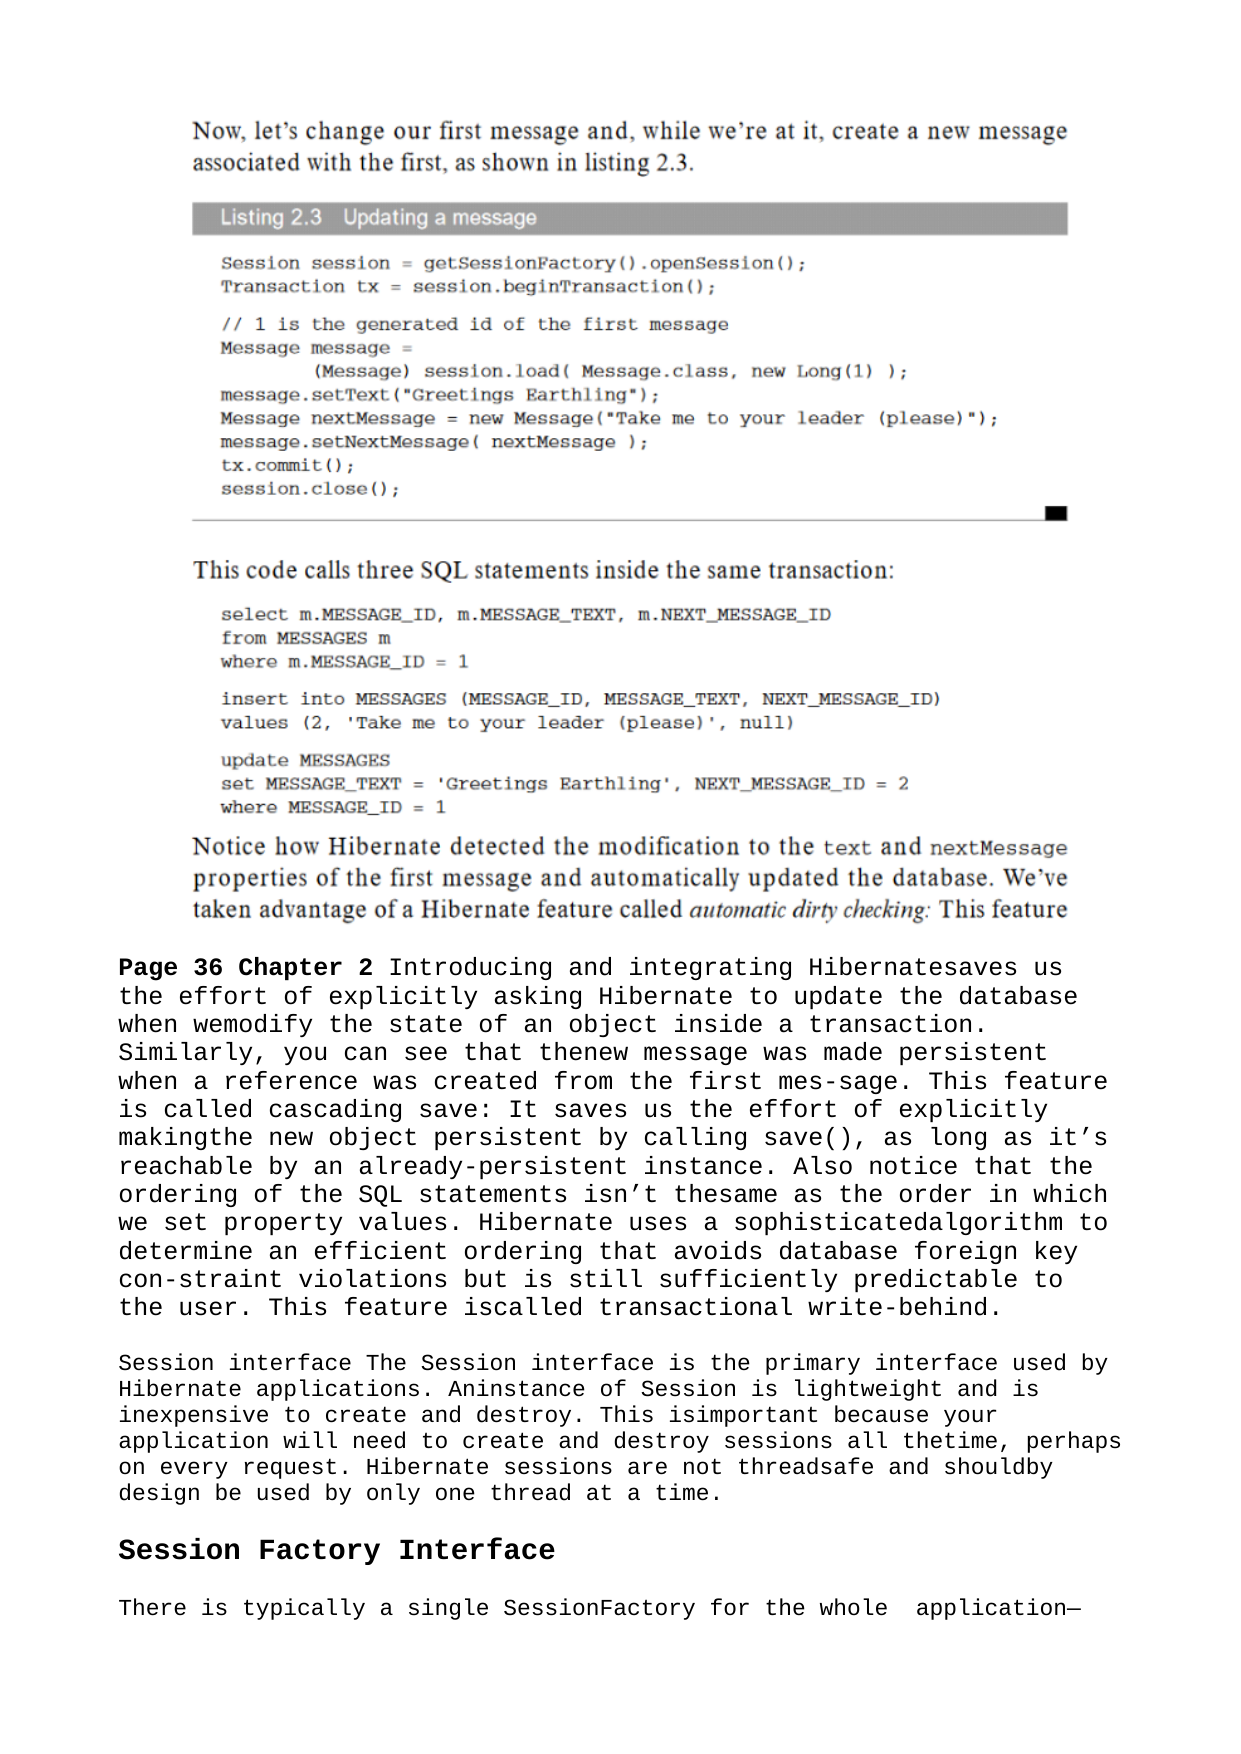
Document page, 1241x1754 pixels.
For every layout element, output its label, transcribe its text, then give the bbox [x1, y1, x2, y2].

text Session interface The Session interface is the primary interface used by Hibernate applications. Aninstance of Session is lightweight and is inexpensive to create and destroy. This isimportant because your application will need to create and destroy sessions all thetime, perhaps on every request. Hibernate sessions are not threadsafe and shouldby design be used by only one thread at a time. [118, 1351, 1122, 1507]
text There is typically a single SessionFactory for the whole application— [118, 1596, 1122, 1622]
text Page 36 Chapter 2 Introducing and integrating Hibernatesaves us the effort of explicitly asking Hibernate to update the database when wemodify the state of an object inside a transaction. Similarly, you can see that thenew message was made persistent when a reference was created from the first mes-sage. This feature is called cascading save: It saves us the effort of explicitly makingthe new object persistent by calling save(), as long as it’s reachable by an already-persistent instance. Also notice that the ordering of the SQL statements isn’t thesame as the order in which we set property values. Hibernate uses a sophisticatedalgorithm to determine an efficient ordering that avoids database foreign key con-straint violations but is still sufficiently predictable to the user. This feature iscalled transactional write-behind. [118, 955, 1122, 1323]
text Session Factory Interface [118, 1535, 1122, 1568]
